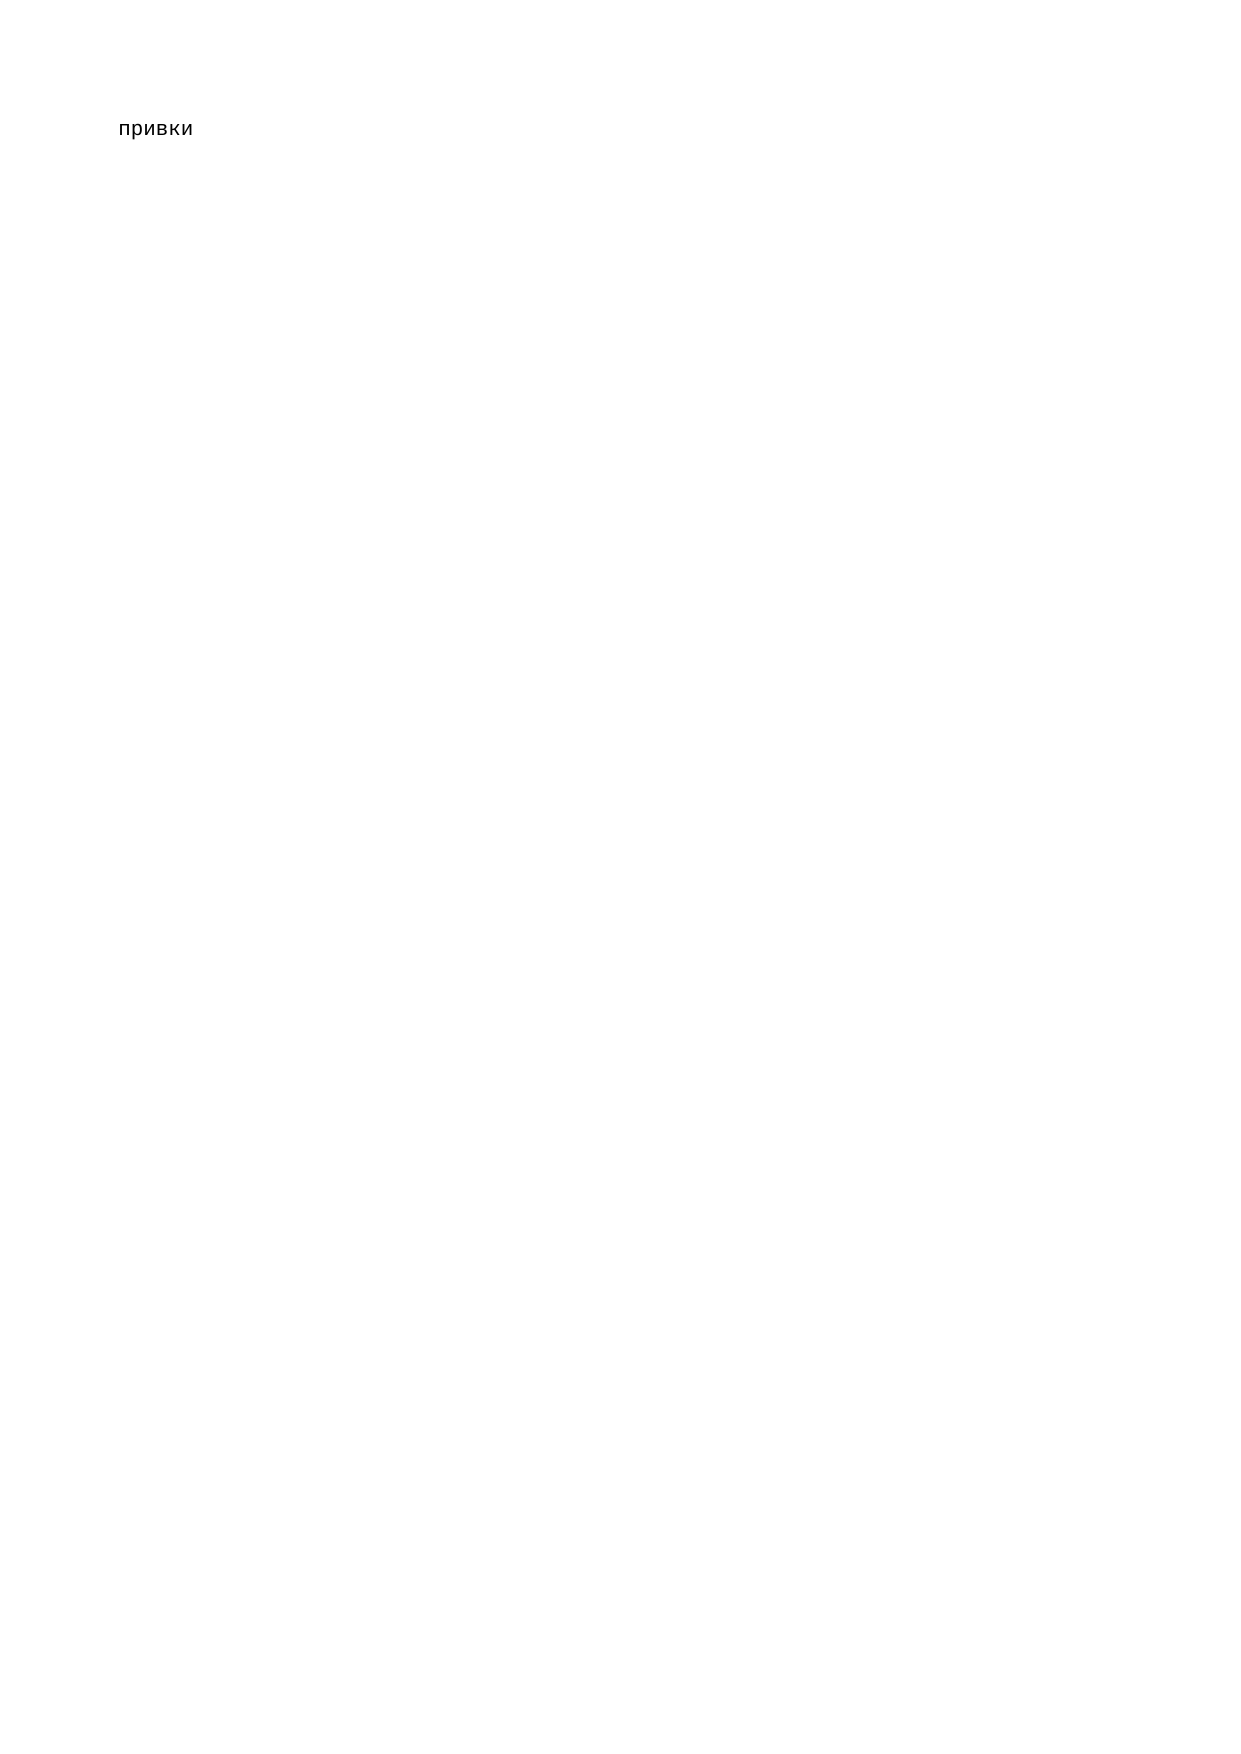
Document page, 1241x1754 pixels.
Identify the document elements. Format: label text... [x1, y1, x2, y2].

text привки [118, 118, 1122, 142]
